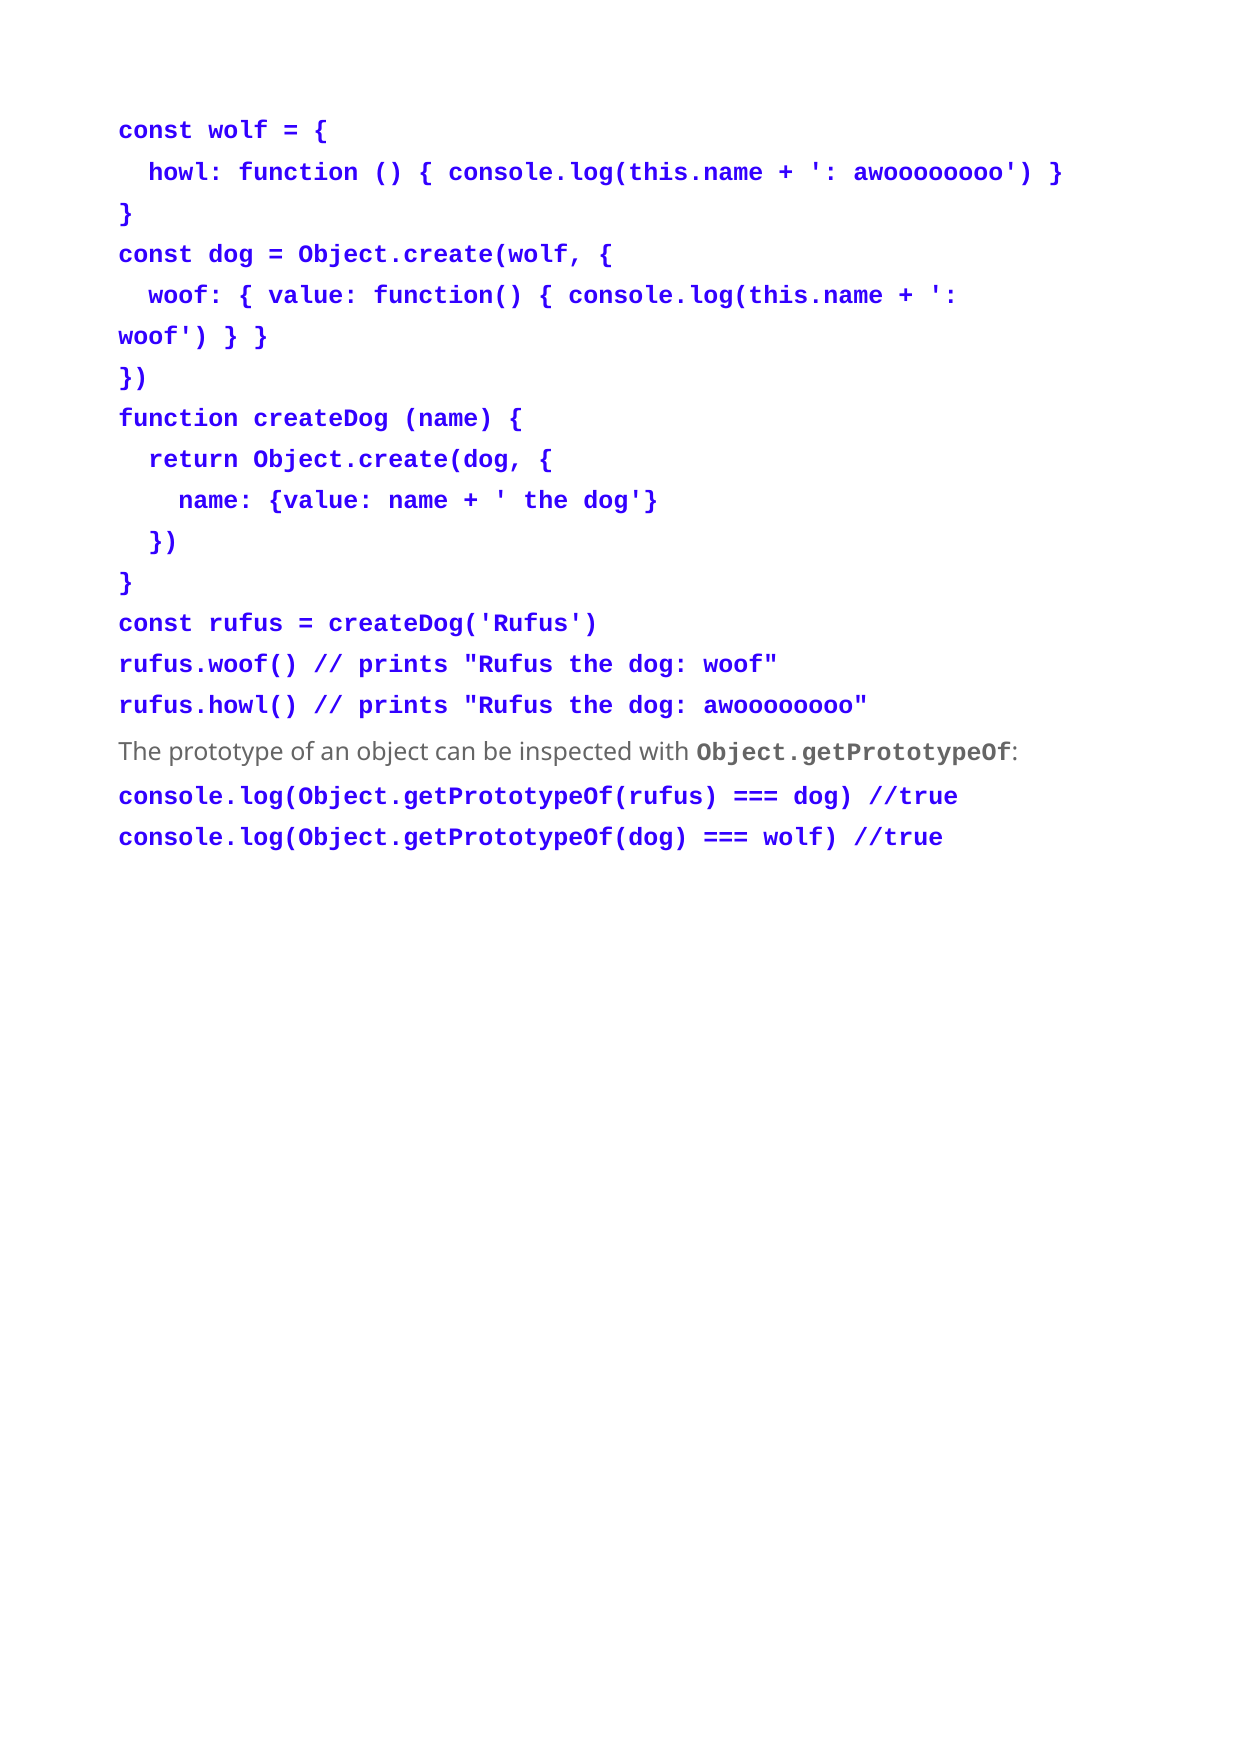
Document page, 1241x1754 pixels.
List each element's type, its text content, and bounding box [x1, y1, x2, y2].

text const wolf = { howl: function () { console.log(this.name + ': awoooooooo') } } [118, 118, 1122, 228]
text console.log(Object.getPrototypeOf(rufus) === dog) //true console.log(Object.getPrototypeOf(dog) === wolf) //true [118, 783, 1122, 853]
text function createDog (name) { return Object.create(dog, { name: {value: name + ' the dog'} }) } [118, 405, 1122, 598]
text The prototype of an object can be inspected with Object.getPrototypeOf: [118, 734, 1122, 768]
text rufus.woof() // prints "Rufus the dog: woof" rufus.howl() // prints "Rufus the dog: awoooooooo" [118, 652, 1122, 721]
text const dog = Object.create(wolf, { woof: { value: function() { console.log(this.name + ': woof') } } }) [118, 241, 1122, 393]
text const rufus = createDog('Rufus') [118, 611, 1122, 639]
